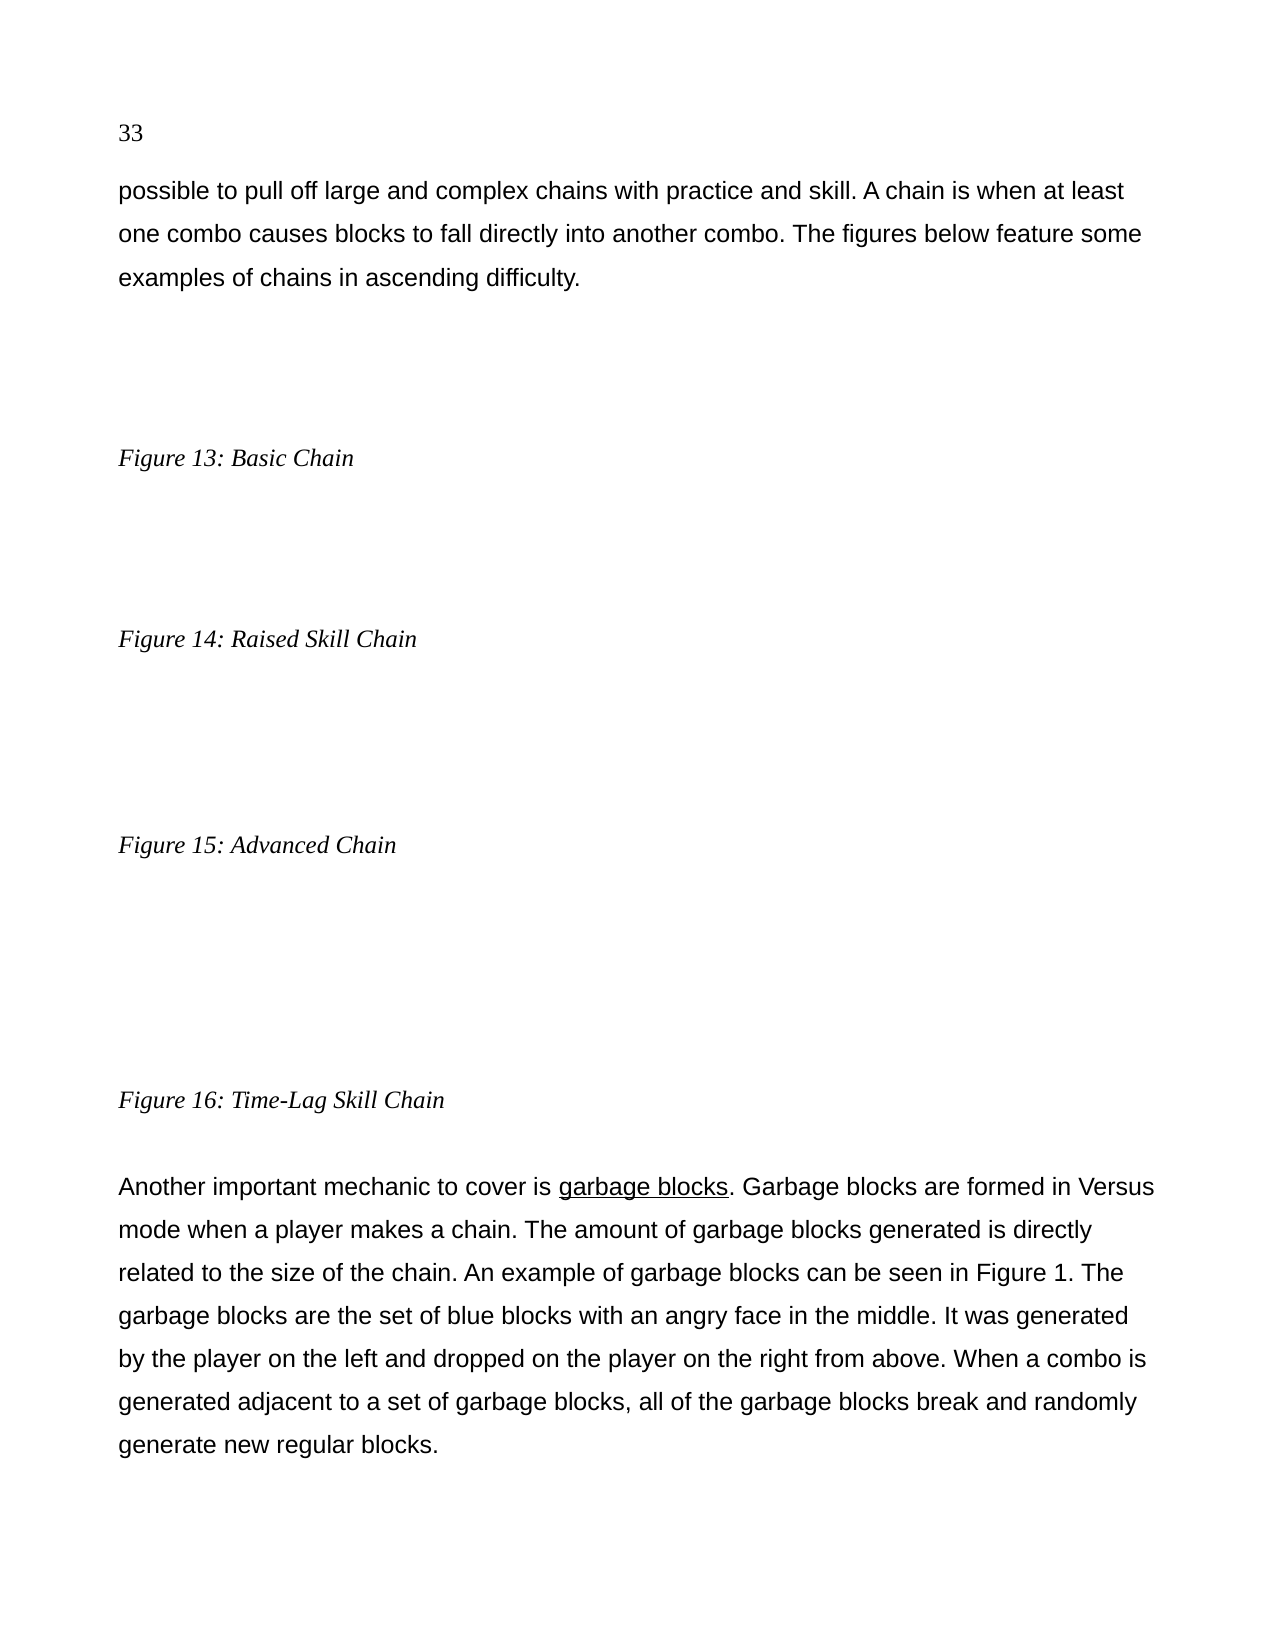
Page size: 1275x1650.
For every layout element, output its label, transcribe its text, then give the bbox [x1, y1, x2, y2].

text Figure 16: Time-Lag Skill Chain [118, 885, 843, 1114]
text possible to pull off large and complex chains with practice and skill. A chain is when at least one combo causes blocks to fall directly into another combo. The figures below feature some examples of chains in ascending difficulty. [118, 176, 1157, 291]
text Figure 15: Advanced Chain [118, 680, 793, 858]
text Figure 14: Raised Skill Chain [118, 499, 618, 653]
text Figure 13: Basic Chain [118, 318, 968, 472]
text Another important mechanic to cover is garbage blocks. Garbage blocks are formed in Versus mode when a player makes a chain. The amount of garbage blocks generated is directly related to the size of the chain. An example of garbage blocks can be seen in Figure 1. The garbage blocks are the set of blue blocks with an angry face in the middle. It was generated by the player on the left and dropped on the player on the right from above. When a combo is generated adjacent to a set of garbage blocks, all of the garbage blocks break and randomly generate new regular blocks. [118, 1172, 1157, 1459]
